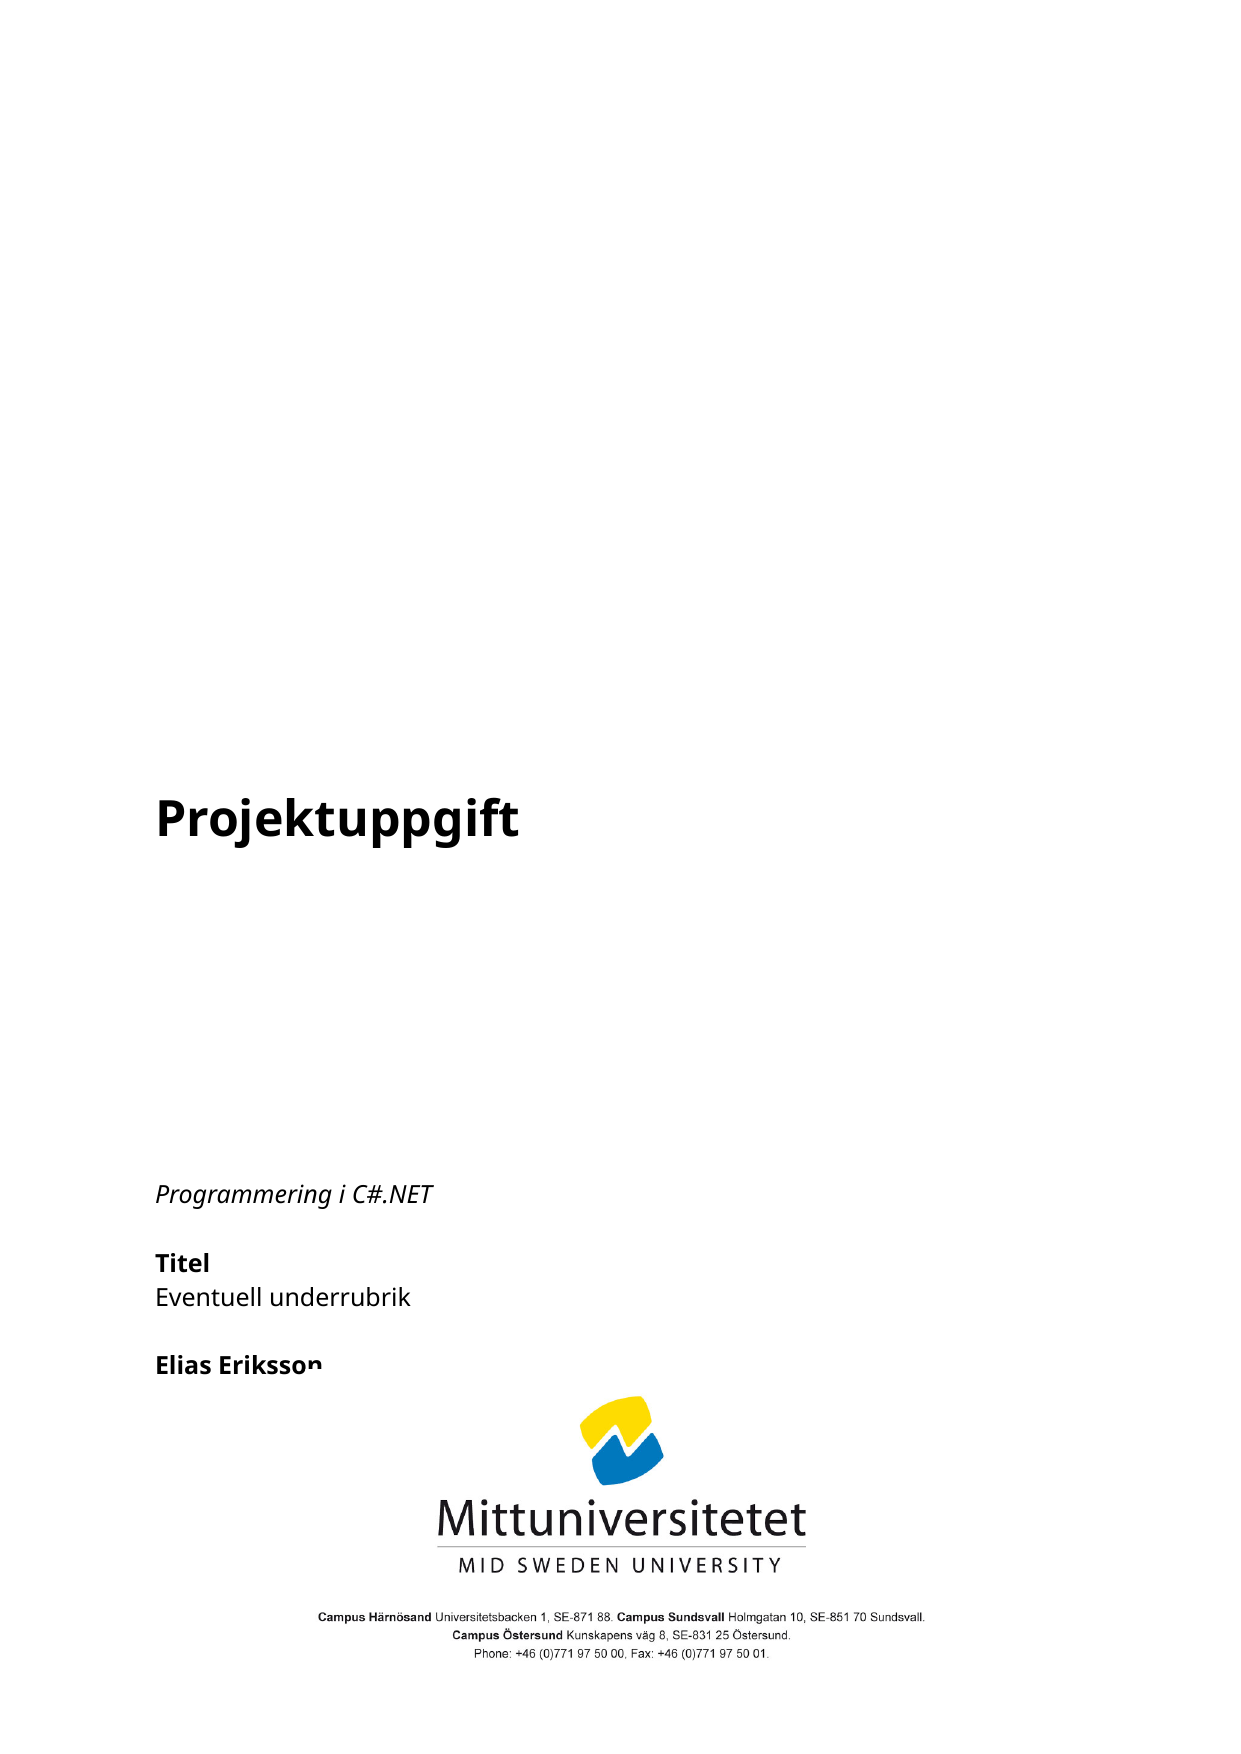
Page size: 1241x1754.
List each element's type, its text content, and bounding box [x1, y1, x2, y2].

text Titel [155, 1245, 1100, 1279]
text Projektuppgift [155, 782, 1100, 851]
text Programmering i C#.NET [155, 1177, 1100, 1211]
text Eventuell underrubrik [155, 1279, 1100, 1313]
text Elias Eriksson [155, 1347, 1100, 1381]
